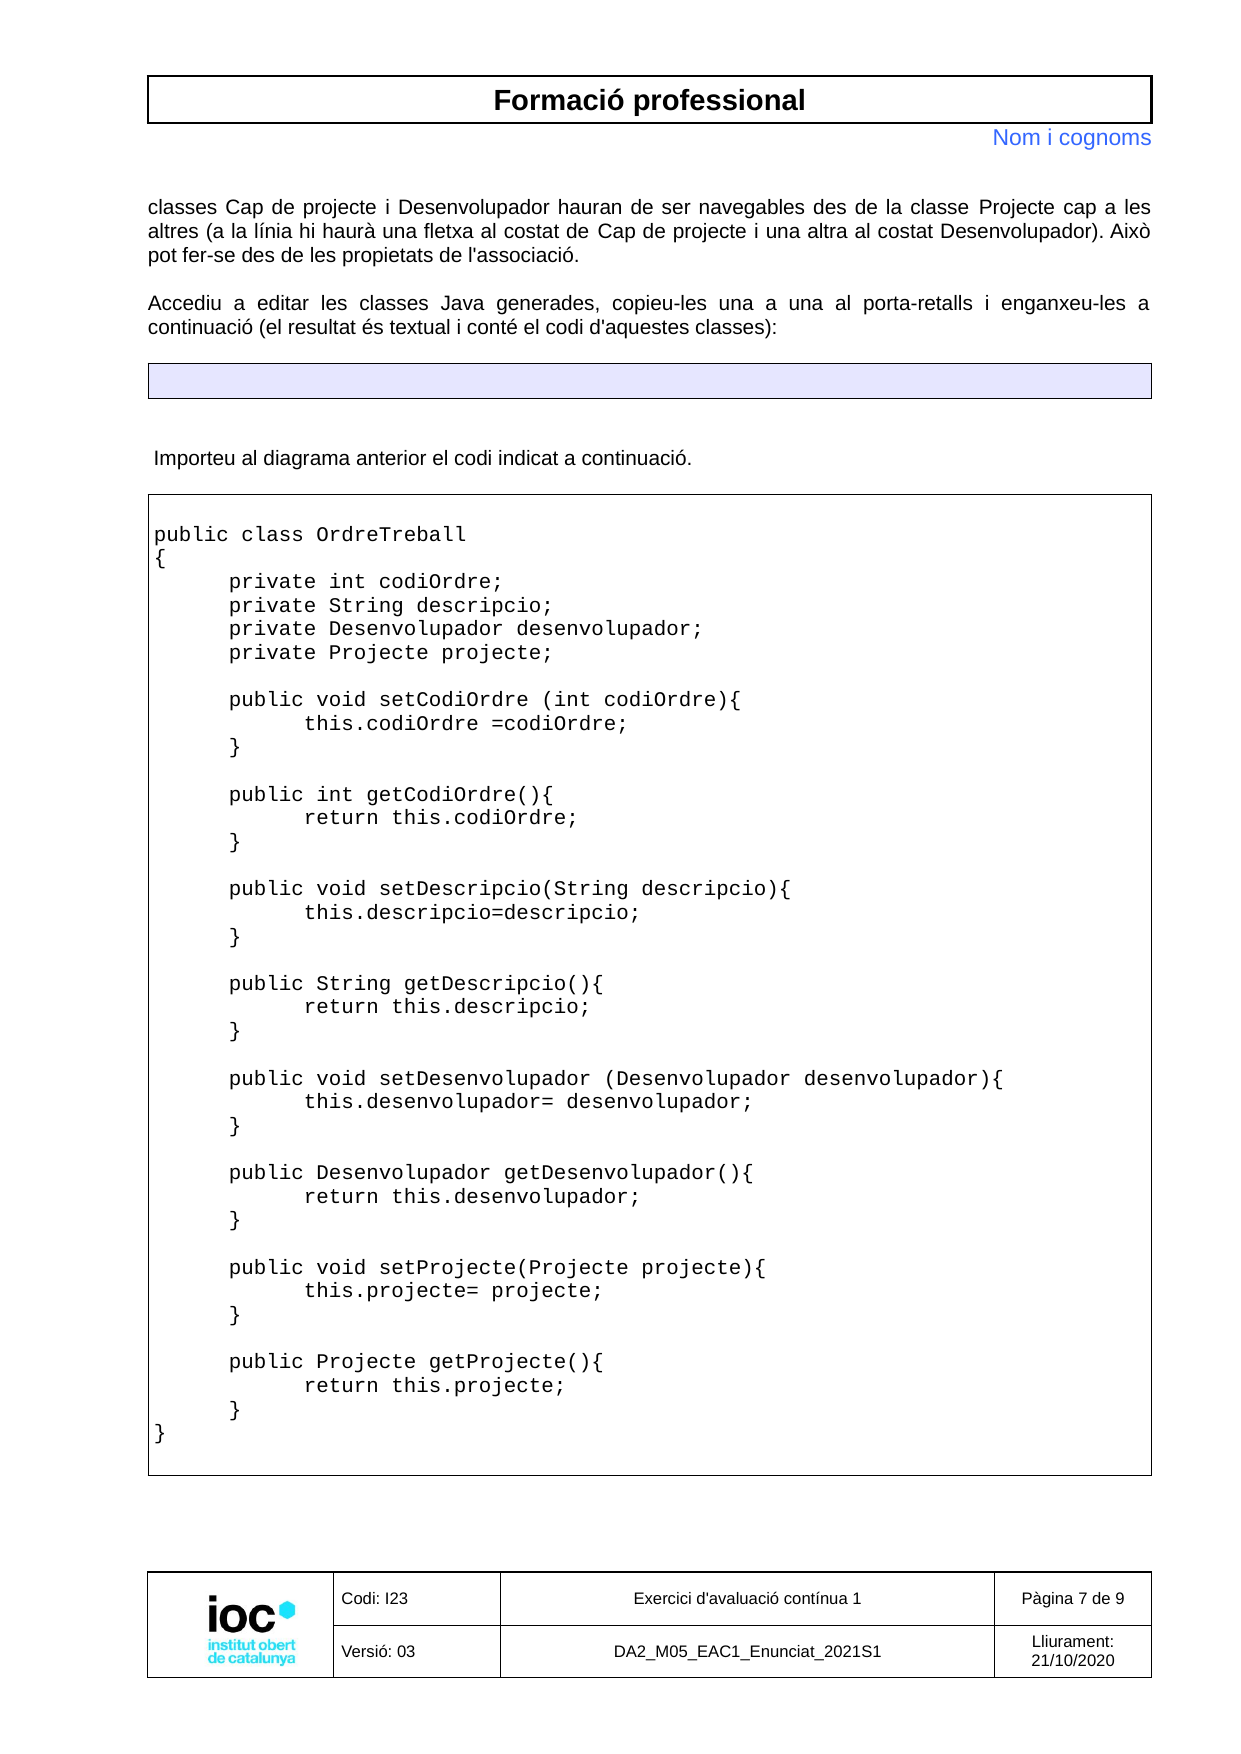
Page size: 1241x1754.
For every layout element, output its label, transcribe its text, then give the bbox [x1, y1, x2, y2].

text Accediu a editar les classes Java generades, copieu-les una a una al porta-retalls i enganxeu-les a continuació (el resultat és textual i conté el codi d'aquestes classes): [148, 291, 1151, 339]
text Importeu al diagrama anterior el codi indicat a continuació. [148, 446, 1151, 470]
table_header public class OrdreTreball { private int codiOrdre; private String descripcio; private Desenvolupador desenvolupador; private Projecte projecte; public void setCodiOrdre (int codiOrdre){ this.codiOrdre =codiOrdre; } public int getCodiOrdre(){ return this.codiOrdre; } public void setDescripcio(String descripcio){ this.descripcio=descripcio; } public String getDescripcio(){ return this.descripcio; } public void setDesenvolupador (Desenvolupador desenvolupador){ this.desenvolupador= desenvolupador; } public Desenvolupador getDesenvolupador(){ return this.desenvolupador; } public void setProjecte(Projecte projecte){ this.projecte= projecte; } public Projecte getProjecte(){ return this.projecte; } } [149, 495, 1151, 1475]
picture [195, 1581, 309, 1677]
text classes Cap de projecte i Desenvolupador hauran de ser navegables des de la classe Projecte cap a les altres (a la línia hi haurà una fletxa al costat de Cap de projecte i una altra al costat Desenvolupador). Això pot fer-se des de les propietats de l'associació. [148, 195, 1151, 267]
table_header [149, 364, 1151, 398]
